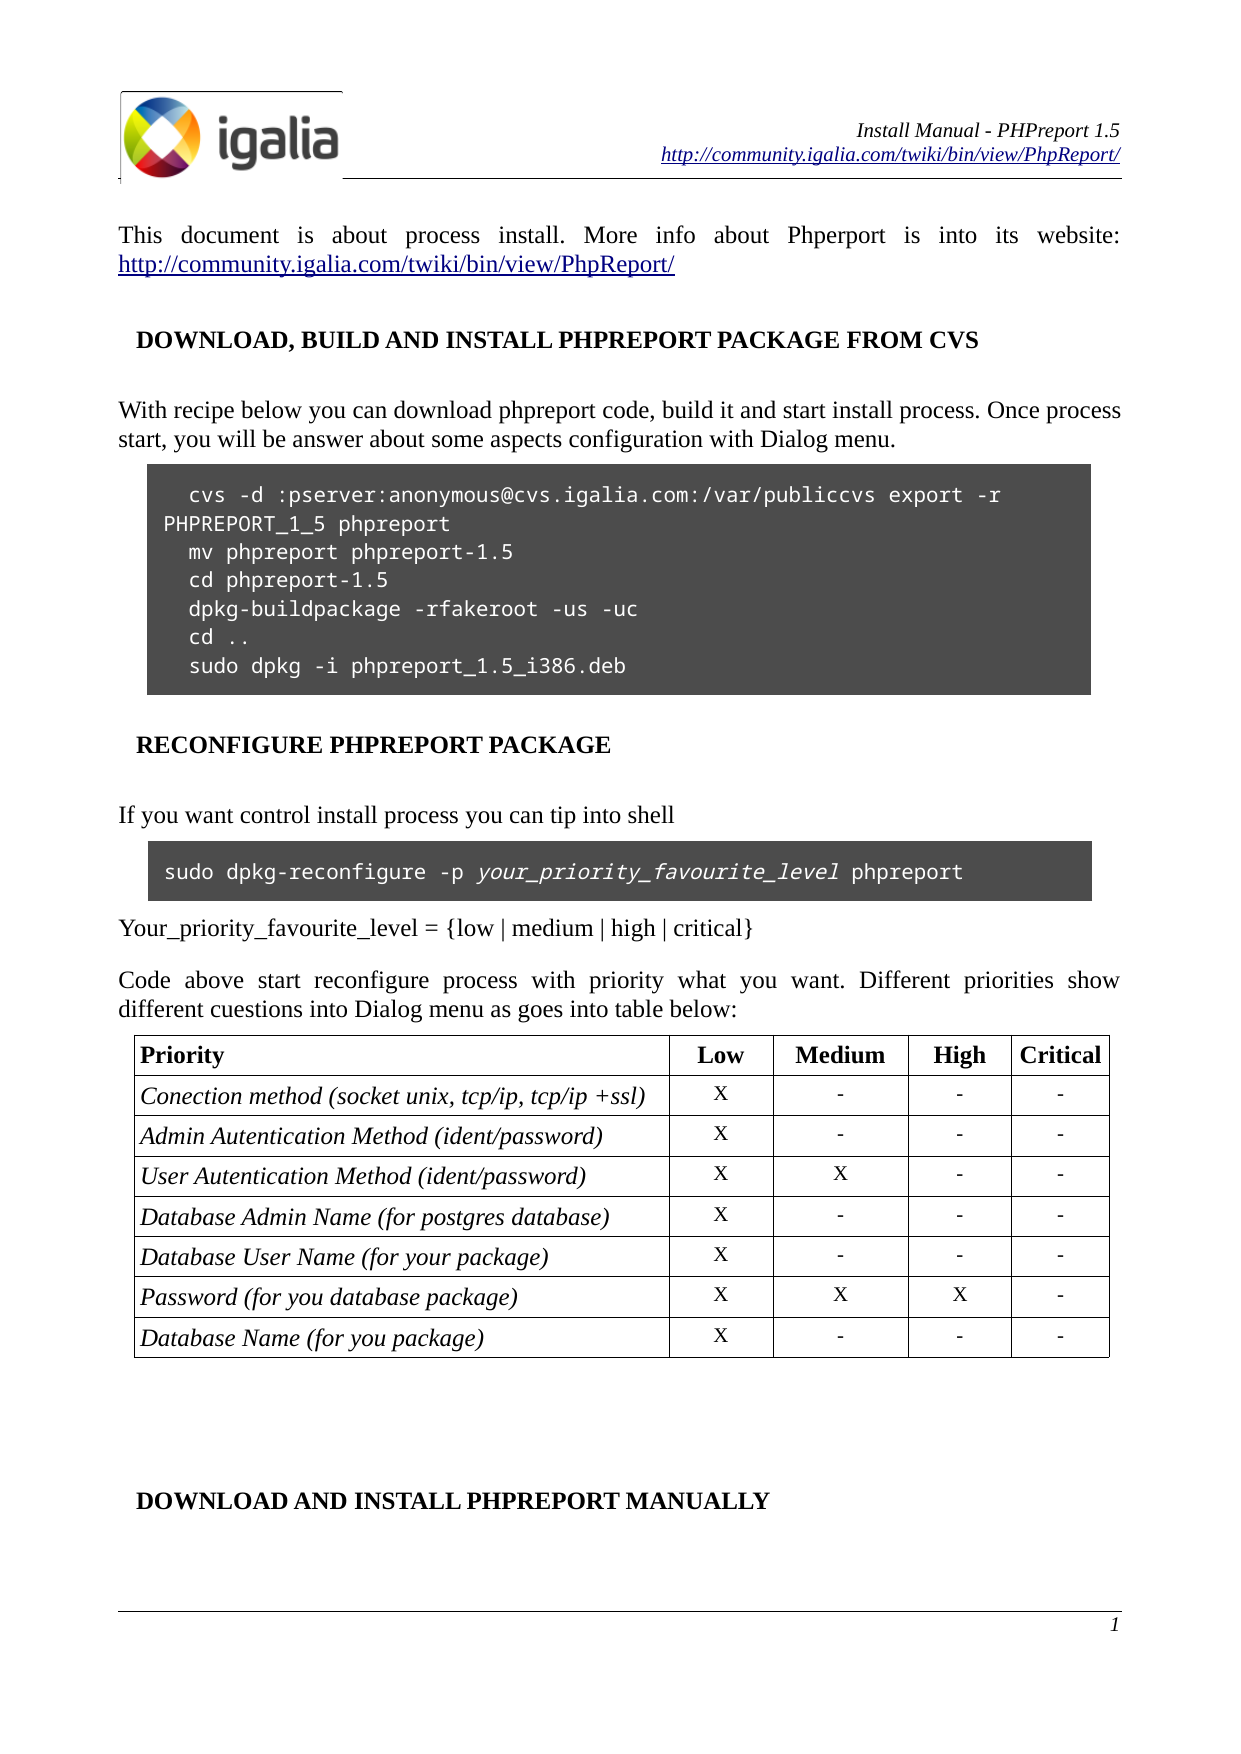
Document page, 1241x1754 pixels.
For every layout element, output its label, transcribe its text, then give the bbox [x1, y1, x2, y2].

table_cell - [774, 1237, 908, 1276]
text cd .. [148, 607, 1090, 635]
table_cell - [1012, 1237, 1109, 1276]
table_cell X [670, 1277, 773, 1317]
table_cell - [774, 1197, 908, 1236]
text sudo dpkg -i phpreport_1.5_i386.deb [148, 635, 1090, 694]
table_cell - [1012, 1197, 1109, 1236]
table_cell X [670, 1157, 773, 1196]
table_cell - [1012, 1157, 1109, 1196]
text This document is about process install. More info about Phperport is into its website: http://community.igalia.com/twiki/bin/view/PhpReport/ [118, 221, 1122, 278]
table_header High [909, 1036, 1011, 1075]
text mv phpreport phpreport-1.5 [148, 521, 1090, 550]
table_cell Database Name (for you package) [135, 1318, 669, 1357]
table_cell User Autentication Method (ident/password) [135, 1157, 669, 1196]
table_cell - [909, 1197, 1011, 1236]
text cvs -d :pserver:anonymous@cvs.igalia.com:/var/publiccvs export -r PHPREPORT_1_5 phpreport [148, 466, 1090, 521]
table_cell Conection method (socket unix, tcp/ip, tcp/ip +ssl) [135, 1076, 669, 1115]
table_cell - [1012, 1076, 1109, 1115]
table_cell X [670, 1318, 773, 1357]
text Your_priority_favourite_level = {low | medium | high | critical} [118, 913, 1122, 942]
picture [120, 91, 343, 184]
table_cell X [774, 1277, 908, 1317]
title Download and install Phpreport manually [136, 1486, 1122, 1515]
text Code above start reconfigure process with priority what you want. Different priorities show different cuestions into Dialog menu as goes into table below: [118, 965, 1122, 1023]
table_cell X [774, 1157, 908, 1196]
title Download, build and install Phpreport package from cvs [136, 325, 1122, 354]
table_cell - [774, 1116, 908, 1156]
table_cell X [909, 1277, 1011, 1317]
table_cell - [774, 1076, 908, 1115]
table_cell - [1012, 1116, 1109, 1156]
table_cell X [670, 1197, 773, 1236]
table_header Low [670, 1036, 773, 1075]
table_cell - [774, 1318, 908, 1357]
table_cell Database Admin Name (for postgres database) [135, 1197, 669, 1236]
table_cell X [670, 1076, 773, 1115]
table_cell Admin Autentication Method (ident/password) [135, 1116, 669, 1156]
text dpkg-buildpackage -rfakeroot -us -uc [148, 578, 1090, 607]
table_cell - [1012, 1318, 1109, 1357]
table_cell - [1012, 1277, 1109, 1317]
table_header Critical [1012, 1036, 1109, 1075]
table_cell X [670, 1237, 773, 1276]
table_header Priority [135, 1036, 669, 1075]
table_cell - [909, 1076, 1011, 1115]
title Reconfigure Phpreport package [136, 731, 1122, 759]
table_cell - [909, 1318, 1011, 1357]
text With recipe below you can download phpreport code, build it and start install process. Once process start, you will be answer about some aspects configuration with Dialog menu. [118, 395, 1122, 453]
table_cell - [909, 1237, 1011, 1276]
table_cell Database User Name (for your package) [135, 1237, 669, 1276]
table_cell - [909, 1116, 1011, 1156]
text cd phpreport-1.5 [148, 550, 1090, 578]
table_cell Password (for you database package) [135, 1277, 669, 1317]
table_cell - [909, 1157, 1011, 1196]
table_cell X [670, 1116, 773, 1156]
table_header Medium [774, 1036, 908, 1075]
text sudo dpkg-reconfigure -p your_priority_favourite_level phpreport [149, 842, 1091, 900]
text If you want control install process you can tip into shell [118, 801, 1122, 829]
